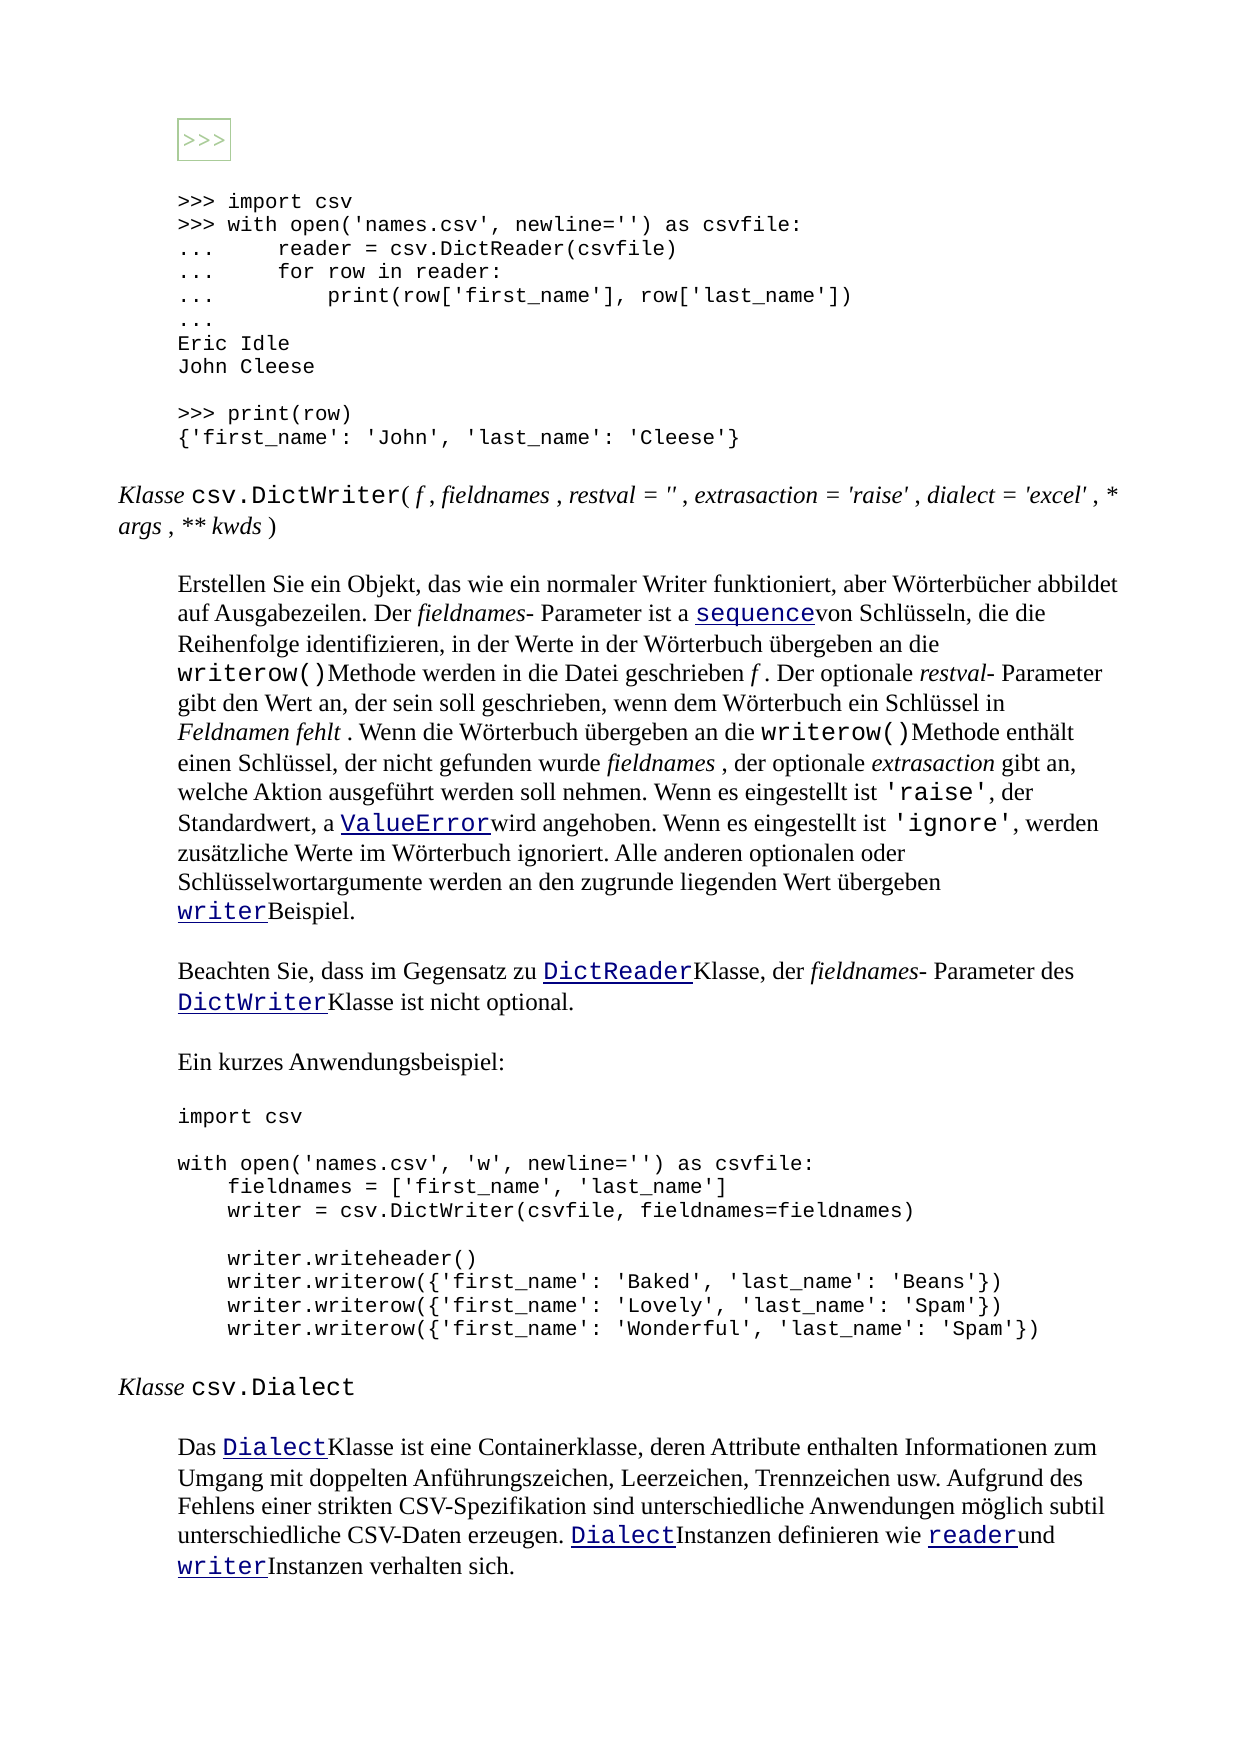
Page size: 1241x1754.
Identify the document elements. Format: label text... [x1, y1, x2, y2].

text ... for row in reader: [177, 262, 1122, 285]
text writer.writeheader() [177, 1247, 1122, 1271]
text >>> print(row) [177, 403, 1122, 427]
text ... reader = csv.DictReader(csvfile) [177, 238, 1122, 262]
text writer.writerow({'first_name': 'Lovely', 'last_name': 'Spam'}) [177, 1295, 1122, 1318]
text >>> with open('names.csv', newline='') as csvfile: [177, 214, 1122, 238]
text fieldnames = ['first_name', 'last_name'] [177, 1177, 1122, 1200]
list Ein kurzes Anwendungsbeispiel: [177, 1047, 1122, 1076]
text writer = csv.DictWriter(csvfile, fieldnames=fieldnames) [177, 1200, 1122, 1224]
text with open('names.csv', 'w', newline='') as csvfile: [177, 1153, 1122, 1177]
subtitle Klasse csv.Dialect [118, 1372, 1122, 1402]
subtitle Klasse csv.DictWriter( f , fieldnames , restval = '' , extrasaction = 'raise' , dialect = 'excel' , * args , ** kwds ) [118, 480, 1122, 540]
list Beachten Sie, dass im Gegensatz zu DictReaderKlasse, der fieldnames- Parameter des DictWriterKlasse ist nicht optional. [177, 956, 1122, 1018]
list >>> [179, 120, 230, 160]
text import csv [177, 1106, 1122, 1129]
text ... print(row['first_name'], row['last_name']) [177, 285, 1122, 309]
text Eric Idle [177, 332, 1122, 356]
text writer.writerow({'first_name': 'Wonderful', 'last_name': 'Spam'}) [177, 1318, 1122, 1342]
text {'first_name': 'John', 'last_name': 'Cleese'} [177, 427, 1122, 451]
list Das DialectKlasse ist eine Containerklasse, deren Attribute enthalten Informationen zum Umgang mit doppelten Anführungszeichen, Leerzeichen, Trennzeichen usw. Aufgrund des Fehlens einer strikten CSV-Spezifikation sind unterschiedliche Anwendungen möglich subtil unterschiedliche CSV-Daten erzeugen. DialectInstanzen definieren wie readerund writerInstanzen verhalten sich. [177, 1432, 1122, 1582]
list Erstellen Sie ein Objekt, das wie ein normaler Writer funktioniert, aber Wörterbücher abbildet auf Ausgabezeilen. Der fieldnames- Parameter ist a sequencevon Schlüsseln, die die Reihenfolge identifizieren, in der Werte in der Wörterbuch übergeben an die writerow()Methode werden in die Datei geschrieben f . Der optionale restval- Parameter gibt den Wert an, der sein soll geschrieben, wenn dem Wörterbuch ein Schlüssel in Feldnamen fehlt . Wenn die Wörterbuch übergeben an die writerow()Methode enthält einen Schlüssel, der nicht gefunden wurde fieldnames , der optionale extrasaction gibt an, welche Aktion ausgeführt werden soll nehmen. Wenn es eingestellt ist 'raise', der Standardwert, a ValueErrorwird angehoben. Wenn es eingestellt ist 'ignore', werden zusätzliche Werte im Wörterbuch ignoriert. Alle anderen optionalen oder Schlüsselwortargumente werden an den zugrunde liegenden Wert übergeben writerBeispiel. [177, 569, 1122, 927]
text John Cleese [177, 356, 1122, 380]
list [231, 118, 1122, 161]
text ... [177, 309, 1122, 332]
text writer.writerow({'first_name': 'Baked', 'last_name': 'Beans'}) [177, 1271, 1122, 1295]
text >>> import csv [177, 191, 1122, 214]
